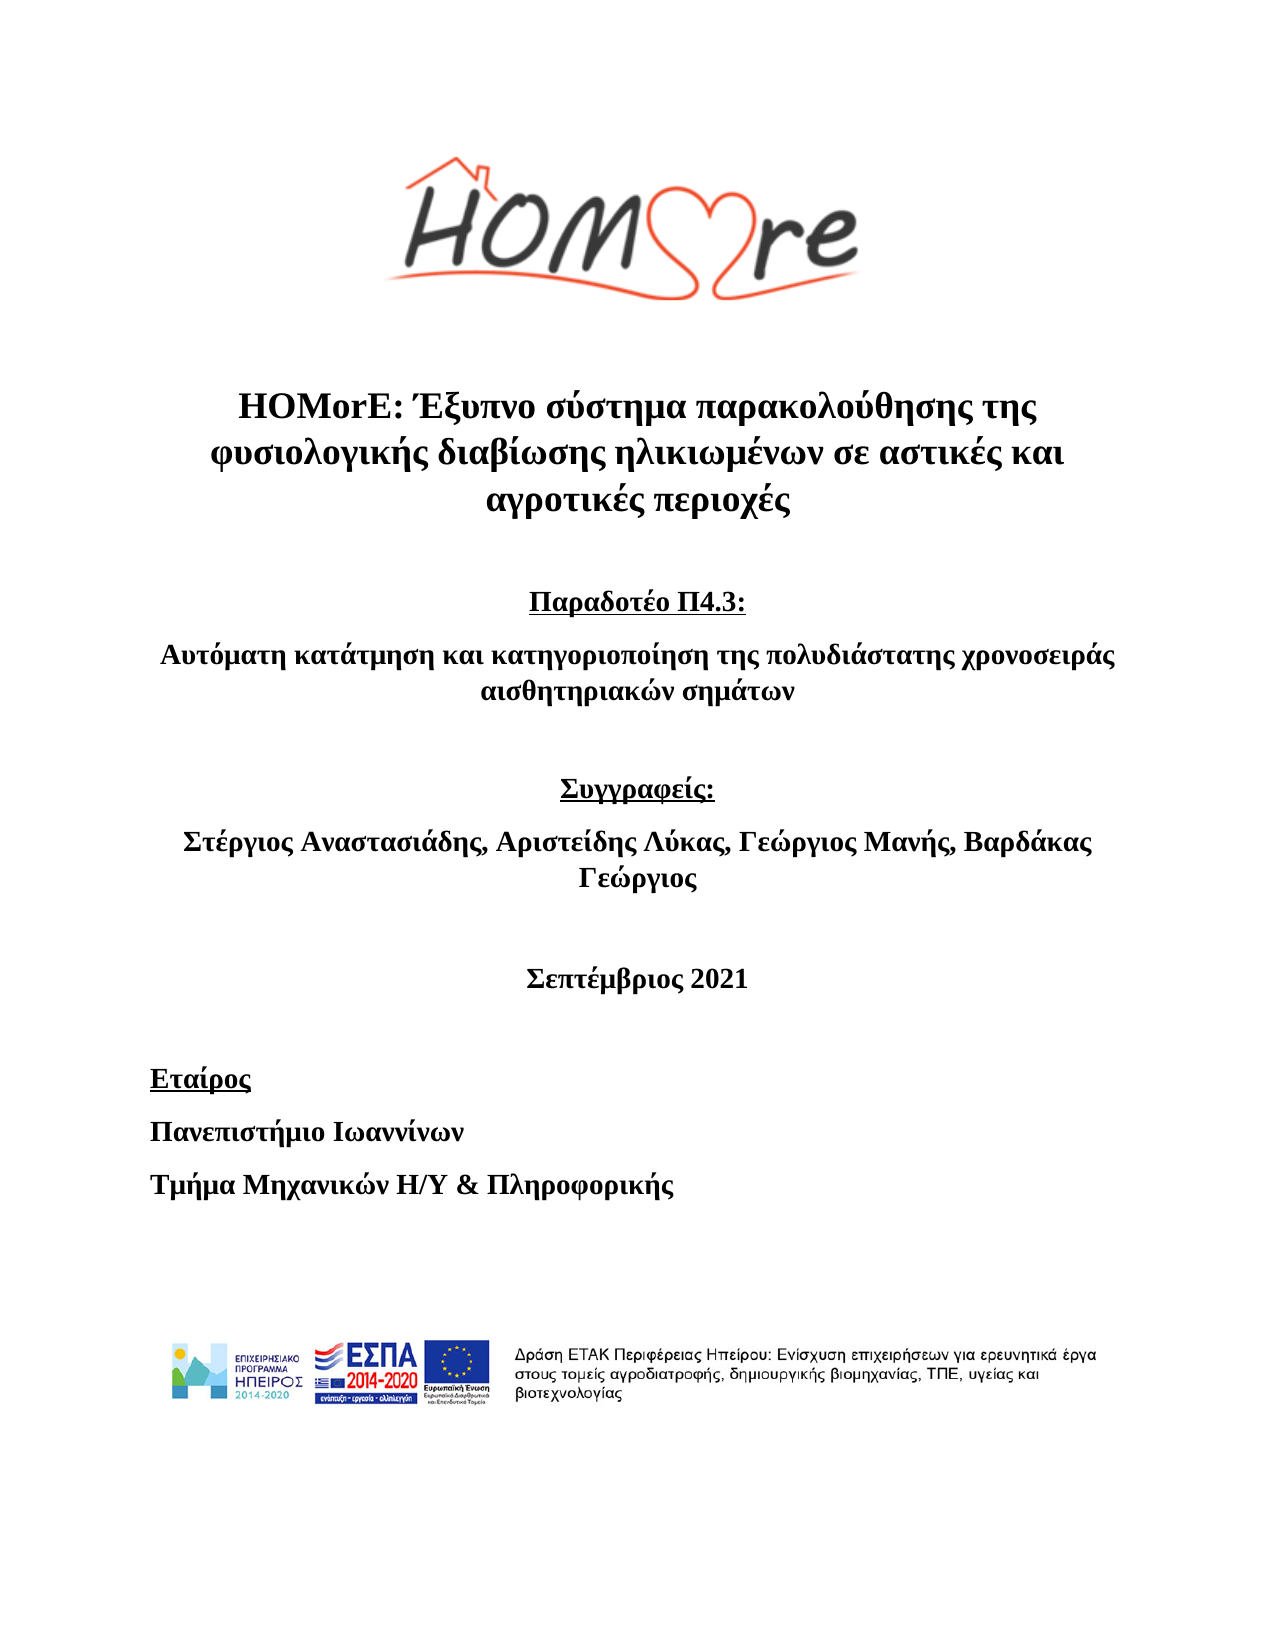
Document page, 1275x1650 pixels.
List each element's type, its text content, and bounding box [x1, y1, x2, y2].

text Τμήμα Μηχανικών Η/Υ & Πληροφορικής [150, 1167, 1125, 1201]
text Αυτόματη κατάτμηση και κατηγοριοποίηση της πολυδιάστατης χρονοσειράς αισθητηριακών σημάτων [150, 637, 1125, 707]
text Εταίρος [150, 1061, 1125, 1095]
text HOMorE: Έξυπνο σύστημα παρακολούθησης της φυσιολογικής διαβίωσης ηλικιωμένων σε αστικές και αγροτικές περιοχές [150, 383, 1125, 519]
text Παραδοτέο Π4.3: [150, 584, 1125, 618]
picture [382, 150, 905, 307]
text Σεπτέμβριος 2021 [150, 961, 1125, 994]
text Πανεπιστήμιο Ιωαννίνων [150, 1114, 1125, 1148]
picture [150, 1325, 1125, 1421]
text Στέργιος Αναστασιάδης, Αριστείδης Λύκας, Γεώργιος Μανής, Βαρδάκας Γεώργιος [150, 824, 1125, 894]
text Συγγραφείς: [150, 771, 1125, 805]
